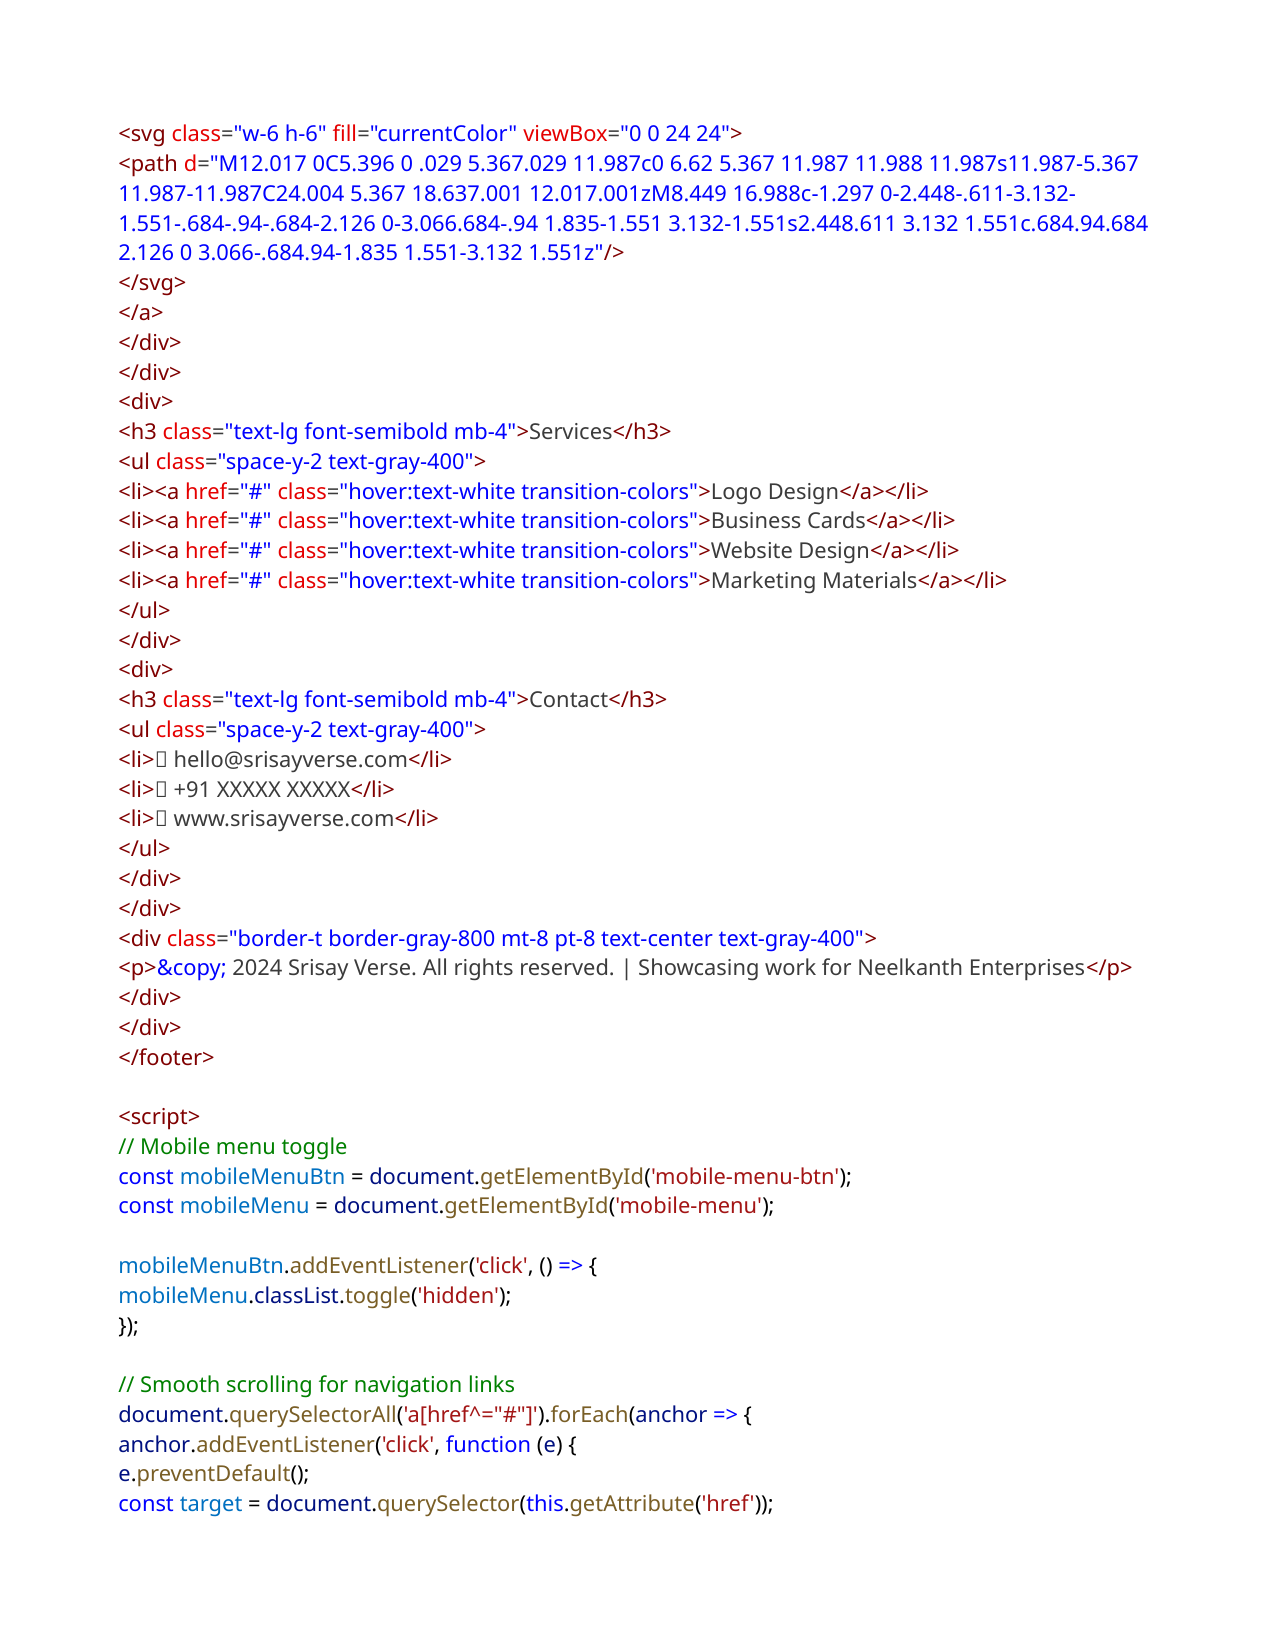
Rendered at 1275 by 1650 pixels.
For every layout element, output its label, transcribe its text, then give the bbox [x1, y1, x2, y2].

text </footer> [118, 1042, 1157, 1071]
text </div> [118, 356, 1157, 386]
text <p>&copy; 2024 Srisay Verse. All rights reserved. | Showcasing work for Neelkanth Enterprises</p> [118, 952, 1157, 982]
text anchor.addEventListener('click', function (e) { [118, 1429, 1157, 1458]
text </div> [118, 624, 1157, 654]
text <li>📧 hello@srisayverse.com</li> [118, 744, 1157, 773]
text </ul> [118, 595, 1157, 624]
text <div> [118, 386, 1157, 416]
text <script> [118, 1101, 1157, 1131]
text <li><a href="#" class="hover:text-white transition-colors">Business Cards</a></li> [118, 505, 1157, 535]
text // Mobile menu toggle [118, 1131, 1157, 1161]
text const mobileMenu = document.getElementById('mobile-menu'); [118, 1191, 1157, 1220]
text mobileMenu.classList.toggle('hidden'); [118, 1280, 1157, 1309]
text </div> [118, 863, 1157, 893]
text <ul class="space-y-2 text-gray-400"> [118, 714, 1157, 744]
text <h3 class="text-lg font-semibold mb-4">Services</h3> [118, 416, 1157, 446]
text <div class="border-t border-gray-800 mt-8 pt-8 text-center text-gray-400"> [118, 922, 1157, 952]
text </ul> [118, 833, 1157, 863]
text <svg class="w-6 h-6" fill="currentColor" viewBox="0 0 24 24"> [118, 118, 1157, 148]
text <li>🌐 www.srisayverse.com</li> [118, 803, 1157, 833]
text </div> [118, 893, 1157, 922]
text <li><a href="#" class="hover:text-white transition-colors">Logo Design</a></li> [118, 476, 1157, 505]
text </div> [118, 982, 1157, 1012]
text mobileMenuBtn.addEventListener('click', () => { [118, 1250, 1157, 1280]
text </svg> [118, 267, 1157, 297]
text const target = document.querySelector(this.getAttribute('href')); [118, 1488, 1157, 1518]
text <li><a href="#" class="hover:text-white transition-colors">Marketing Materials</a></li> [118, 565, 1157, 595]
text </div> [118, 1012, 1157, 1042]
text }); [118, 1309, 1157, 1339]
text e.preventDefault(); [118, 1458, 1157, 1488]
text <li><a href="#" class="hover:text-white transition-colors">Website Design</a></li> [118, 535, 1157, 565]
text <li>📱 +91 XXXXX XXXXX</li> [118, 773, 1157, 803]
text <ul class="space-y-2 text-gray-400"> [118, 446, 1157, 476]
text <path d="M12.017 0C5.396 0 .029 5.367.029 11.987c0 6.62 5.367 11.987 11.988 11.987s11.987-5.367 11.987-11.987C24.004 5.367 18.637.001 12.017.001zM8.449 16.988c-1.297 0-2.448-.611-3.132-1.551-.684-.94-.684-2.126 0-3.066.684-.94 1.835-1.551 3.132-1.551s2.448.611 3.132 1.551c.684.94.684 2.126 0 3.066-.684.94-1.835 1.551-3.132 1.551z"/> [118, 148, 1157, 267]
text document.querySelectorAll('a[href^="#"]').forEach(anchor => { [118, 1399, 1157, 1429]
text </a> [118, 297, 1157, 327]
text <h3 class="text-lg font-semibold mb-4">Contact</h3> [118, 684, 1157, 714]
text <div> [118, 654, 1157, 684]
text // Smooth scrolling for navigation links [118, 1369, 1157, 1399]
text </div> [118, 327, 1157, 356]
text const mobileMenuBtn = document.getElementById('mobile-menu-btn'); [118, 1161, 1157, 1191]
